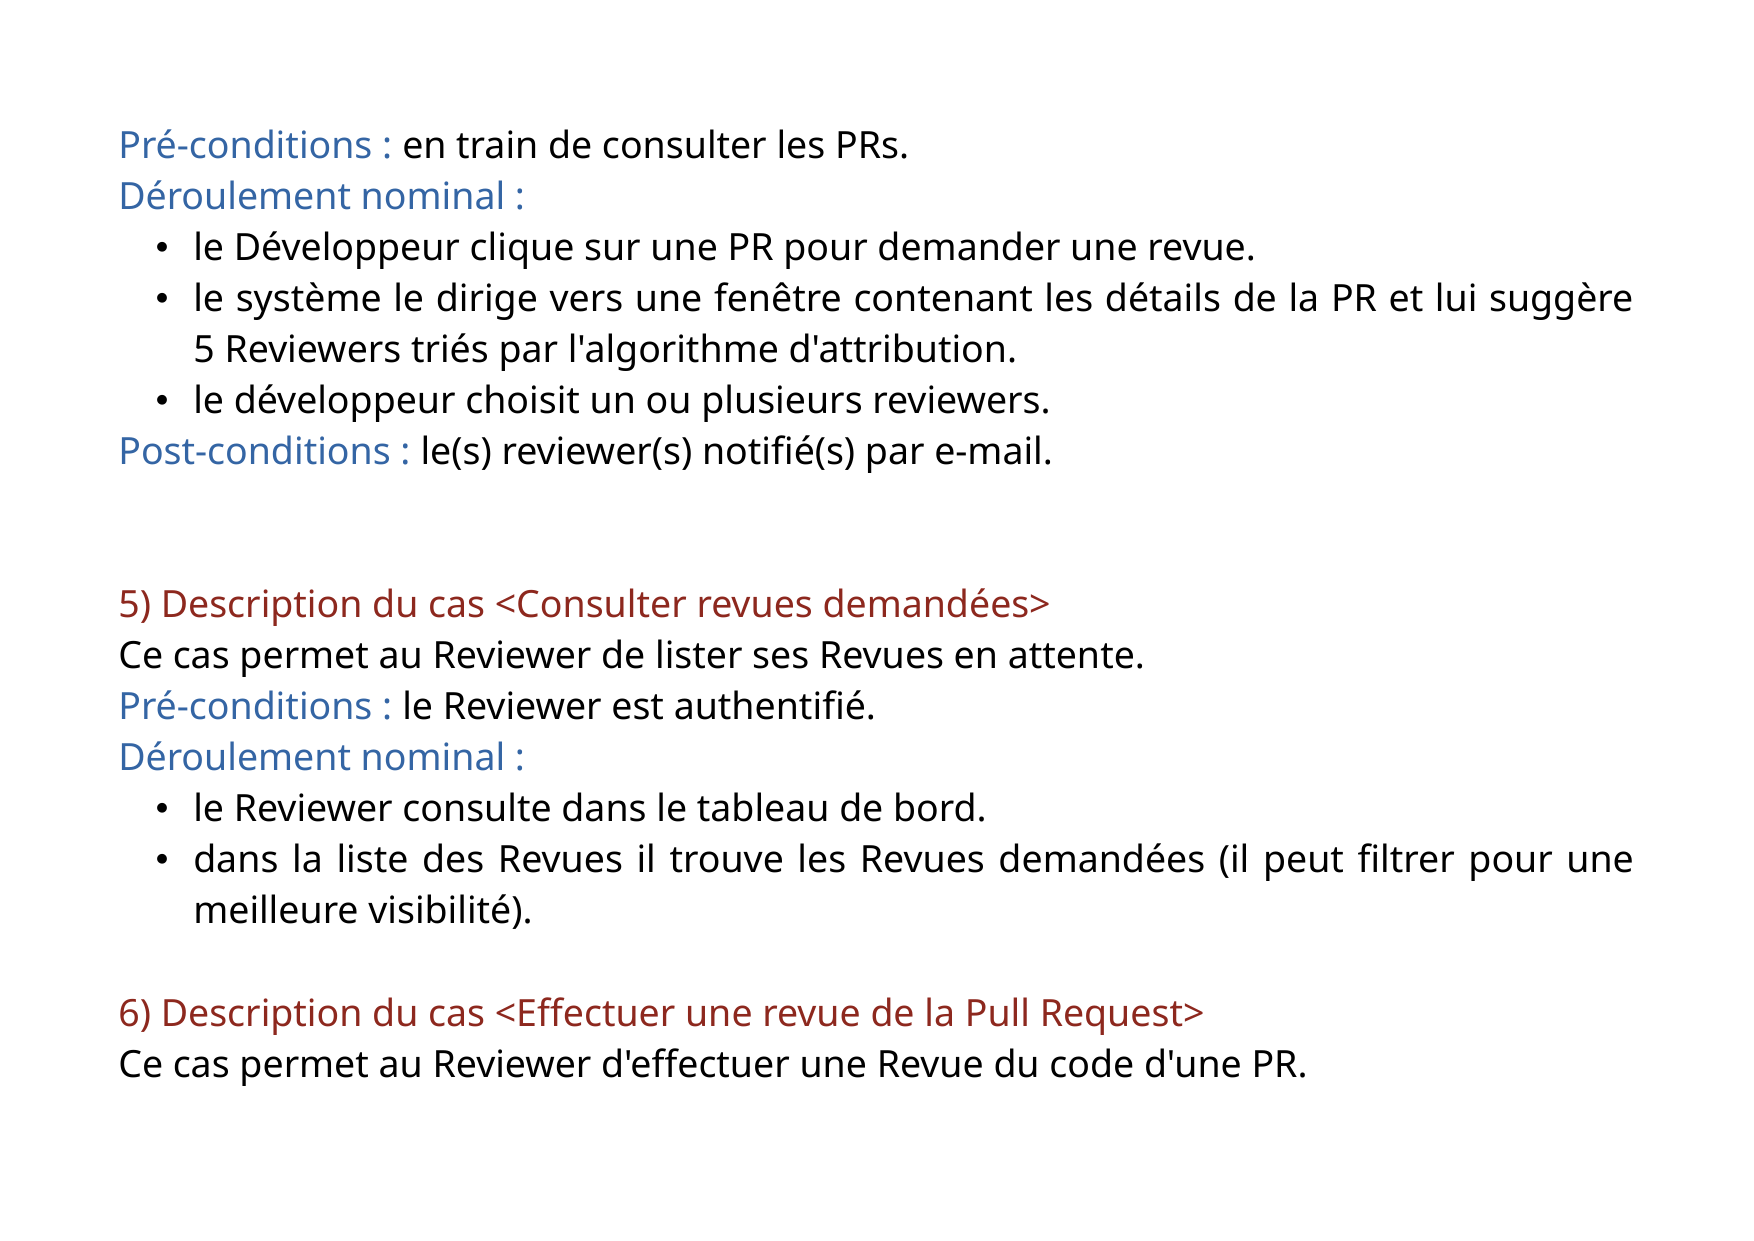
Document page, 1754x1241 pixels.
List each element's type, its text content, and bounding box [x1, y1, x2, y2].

text Post-conditions : le(s) reviewer(s) notifié(s) par e-mail. [118, 424, 1636, 475]
text 6) Description du cas <Effectuer une revue de la Pull Request> [118, 986, 1636, 1037]
text Déroulement nominal : [118, 731, 1636, 782]
text Pré-conditions : en train de consulter les PRs. [118, 118, 1636, 169]
list le développeur choisit un ou plusieurs reviewers. [156, 373, 1636, 424]
text Déroulement nominal : [118, 169, 1636, 220]
text Ce cas permet au Reviewer de lister ses Revues en attente. [118, 628, 1636, 679]
list le Développeur clique sur une PR pour demander une revue. [156, 220, 1636, 271]
list dans la liste des Revues il trouve les Revues demandées (il peut filtrer pour une meilleure visibilité). [156, 833, 1636, 935]
text 5) Description du cas <Consulter revues demandées> [118, 577, 1636, 628]
list le Reviewer consulte dans le tableau de bord. [156, 782, 1636, 833]
text Ce cas permet au Reviewer d'effectuer une Revue du code d'une PR. [118, 1037, 1636, 1088]
text Pré-conditions : le Reviewer est authentifié. [118, 679, 1636, 731]
list le système le dirige vers une fenêtre contenant les détails de la PR et lui suggère 5 Reviewers triés par l'algorithme d'attribution. [156, 271, 1636, 373]
